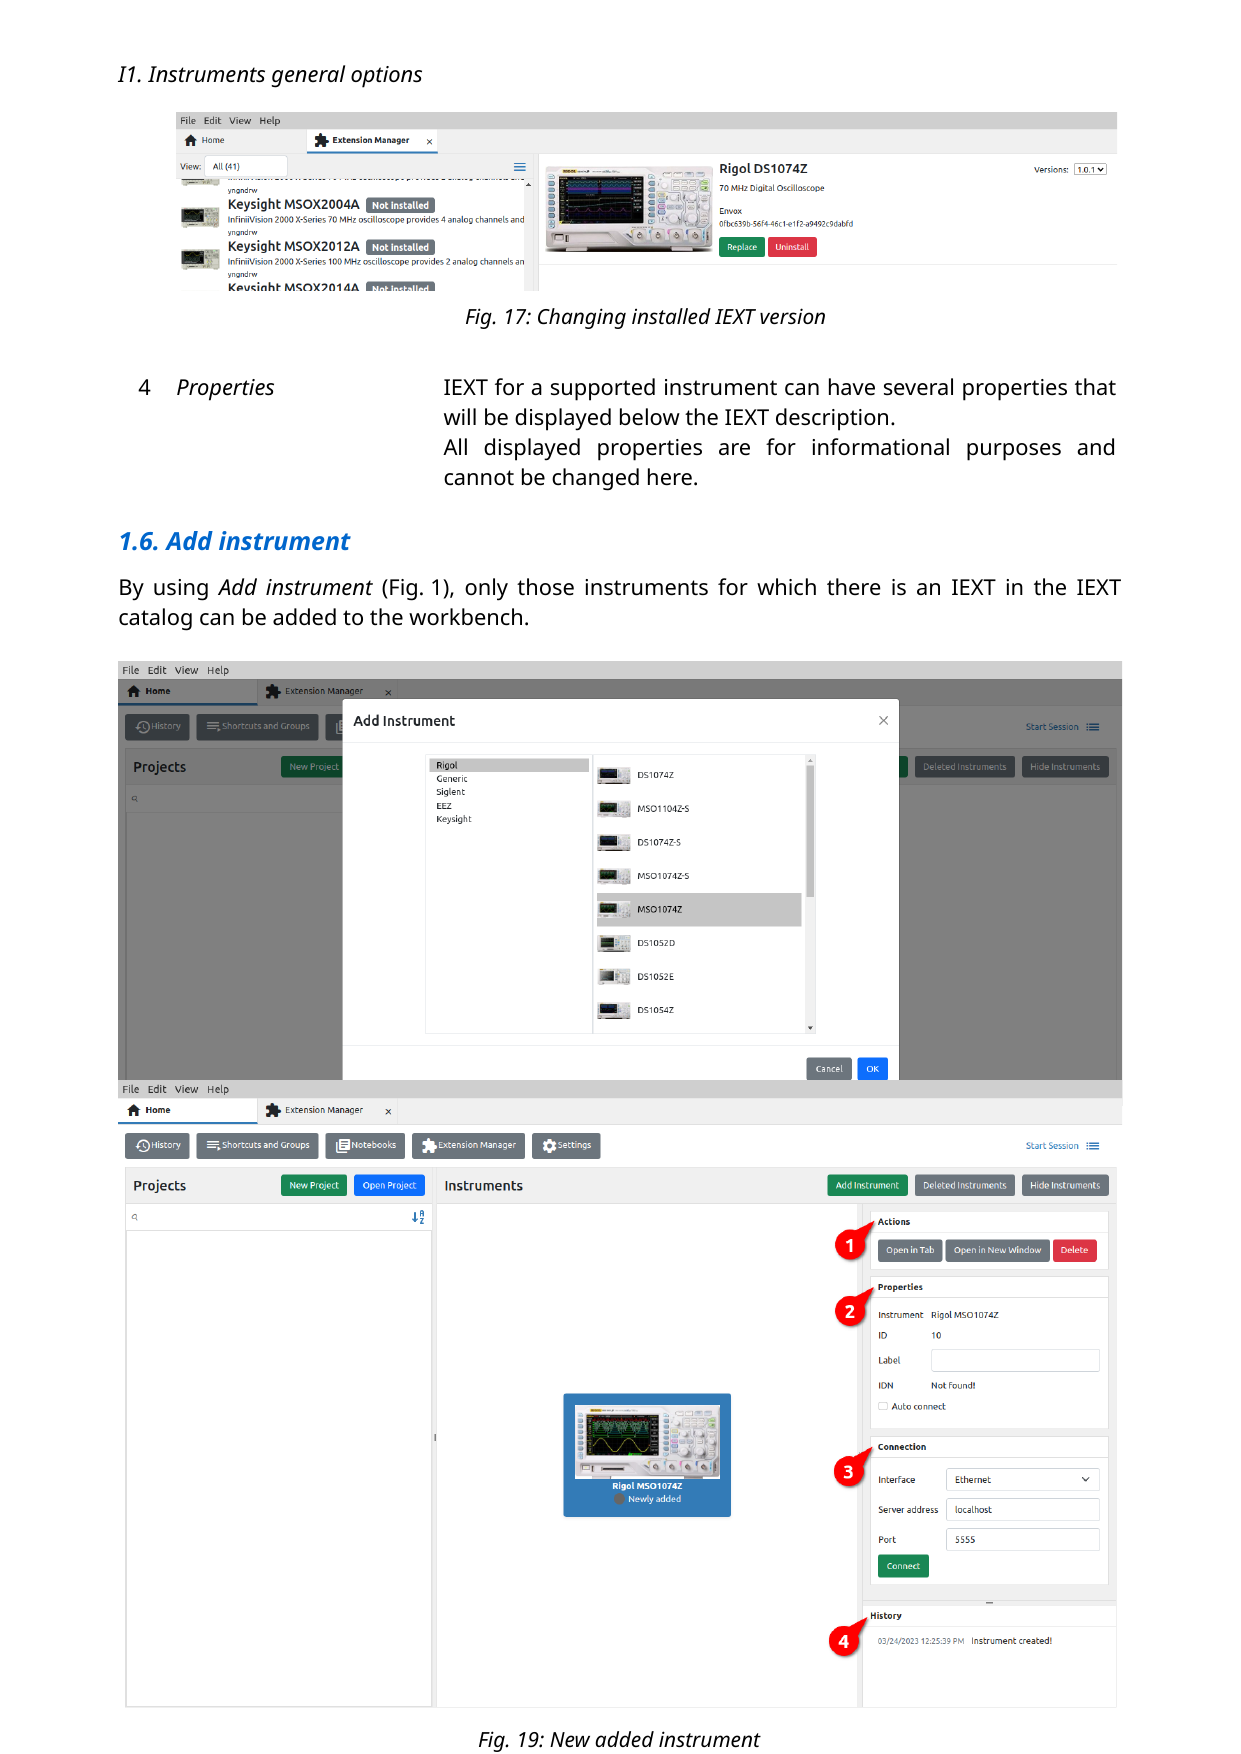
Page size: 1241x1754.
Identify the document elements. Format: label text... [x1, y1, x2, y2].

table_cell [118, 107, 171, 366]
picture [176, 112, 1118, 291]
text By using Add instrument (Fig. 1), only those instruments for which there is an IEXT in the IEXT catalog can be added to the workbench. [118, 572, 1122, 632]
subtitle Add instrument [118, 523, 1122, 558]
table_cell Properties [171, 366, 438, 497]
text Fig. 19: New added instrument [118, 1714, 1122, 1754]
table_cell [171, 107, 1123, 366]
table_cell IEXT for a supported instrument can have several properties that will be displayed below the IEXT description. All displayed properties are for informational purposes and cannot be changed here. [438, 366, 1123, 497]
picture [118, 661, 1123, 1714]
table_cell 4 [118, 366, 171, 497]
